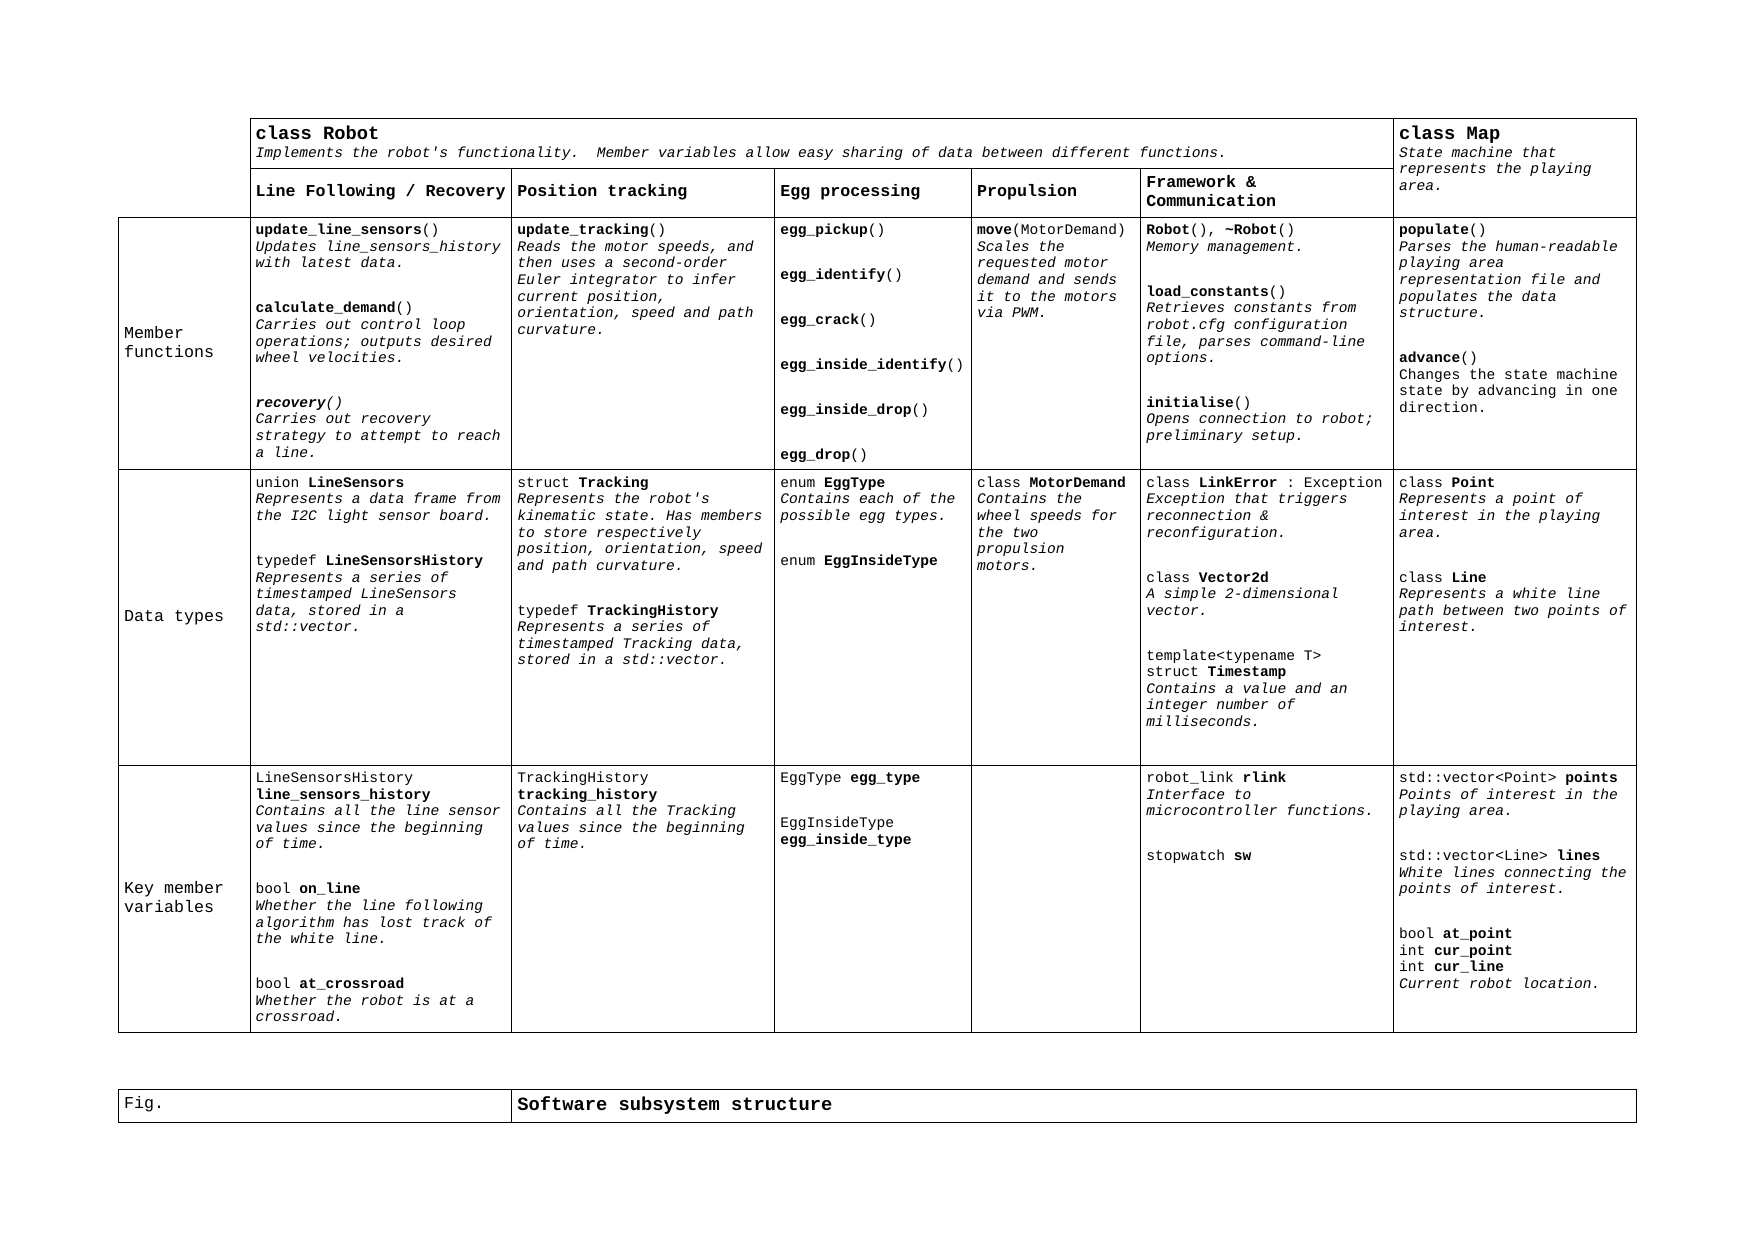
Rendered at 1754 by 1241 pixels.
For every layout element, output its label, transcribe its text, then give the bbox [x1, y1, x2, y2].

table_cell enum EggType Contains each of the possible egg types. enum EggInsideType [775, 470, 971, 765]
table_cell Robot(), ~Robot() Memory management. load_constants() Retrieves constants from robot.cfg configuration file, parses command-line options. initialise() Opens connection to robot; preliminary setup. [1141, 218, 1393, 469]
table_cell Line Following / Recovery [251, 169, 511, 217]
table_cell Egg processing [775, 169, 971, 217]
table_cell populate() Parses the human-readable playing area representation file and populates the data structure. advance() Changes the state machine state by advancing in one direction. [1394, 218, 1636, 469]
table_cell class MotorDemand Contains the wheel speeds for the two propulsion motors. [972, 470, 1140, 765]
table_cell Position tracking [512, 169, 774, 217]
table_header Software subsystem structure [512, 1090, 1636, 1122]
table_header class Robot Implements the robot's functionality. Member variables allow easy sharing of data between different functions. [251, 119, 1393, 167]
table_cell Member functions [119, 218, 250, 469]
table_cell union LineSensors Represents a data frame from the I2C light sensor board. typedef LineSensorsHistory Represents a series of timestamped LineSensors data, stored in a std::vector. [251, 470, 511, 765]
table_cell struct Tracking Represents the robot's kinematic state. Has members to store respectively position, orientation, speed and path curvature. typedef TrackingHistory Represents a series of timestamped Tracking data, stored in a std::vector. [512, 470, 774, 765]
table_header class Map State machine that represents the playing area. [1394, 119, 1636, 217]
table_cell class Point Represents a point of interest in the playing area. class Line Represents a white line path between two points of interest. [1394, 470, 1636, 765]
table_cell update_line_sensors() Updates line_sensors_history with latest data. calculate_demand() Carries out control loop operations; outputs desired wheel velocities. recovery() Carries out recovery strategy to attempt to reach a line. [251, 218, 511, 469]
table_cell EggType egg_type EggInsideType egg_inside_type [775, 766, 971, 1032]
table_cell LineSensorsHistory line_sensors_history Contains all the line sensor values since the beginning of time. bool on_line Whether the line following algorithm has lost track of the white line. bool at_crossroad Whether the robot is at a crossroad. [251, 766, 511, 1032]
table_cell class LinkError : Exception Exception that triggers reconnection & reconfiguration. class Vector2d A simple 2-dimensional vector. template<typename T> struct Timestamp Contains a value and an integer number of milliseconds. [1141, 470, 1393, 765]
table_cell [972, 766, 1140, 1032]
table_header [118, 118, 250, 217]
table_cell egg_pickup() egg_identify() egg_crack() egg_inside_identify() egg_inside_drop() egg_drop() [775, 218, 971, 469]
table_cell move(MotorDemand) Scales the requested motor demand and sends it to the motors via PWM. [972, 218, 1140, 469]
table_cell TrackingHistory tracking_history Contains all the Tracking values since the beginning of time. [512, 766, 774, 1032]
table_cell Framework & Communication [1141, 169, 1393, 217]
table_cell std::vector<Point> points Points of interest in the playing area. std::vector<Line> lines White lines connecting the points of interest. bool at_point int cur_point int cur_line Current robot location. [1394, 766, 1636, 1032]
table_header Fig. [119, 1090, 511, 1122]
table_cell robot_link rlink Interface to microcontroller functions. stopwatch sw [1141, 766, 1393, 1032]
table_cell Propulsion [972, 169, 1140, 217]
table_cell update_tracking() Reads the motor speeds, and then uses a second-order Euler integrator to infer current position, orientation, speed and path curvature. [512, 218, 774, 469]
table_cell Data types [119, 470, 250, 765]
table_cell Key member variables [119, 766, 250, 1032]
